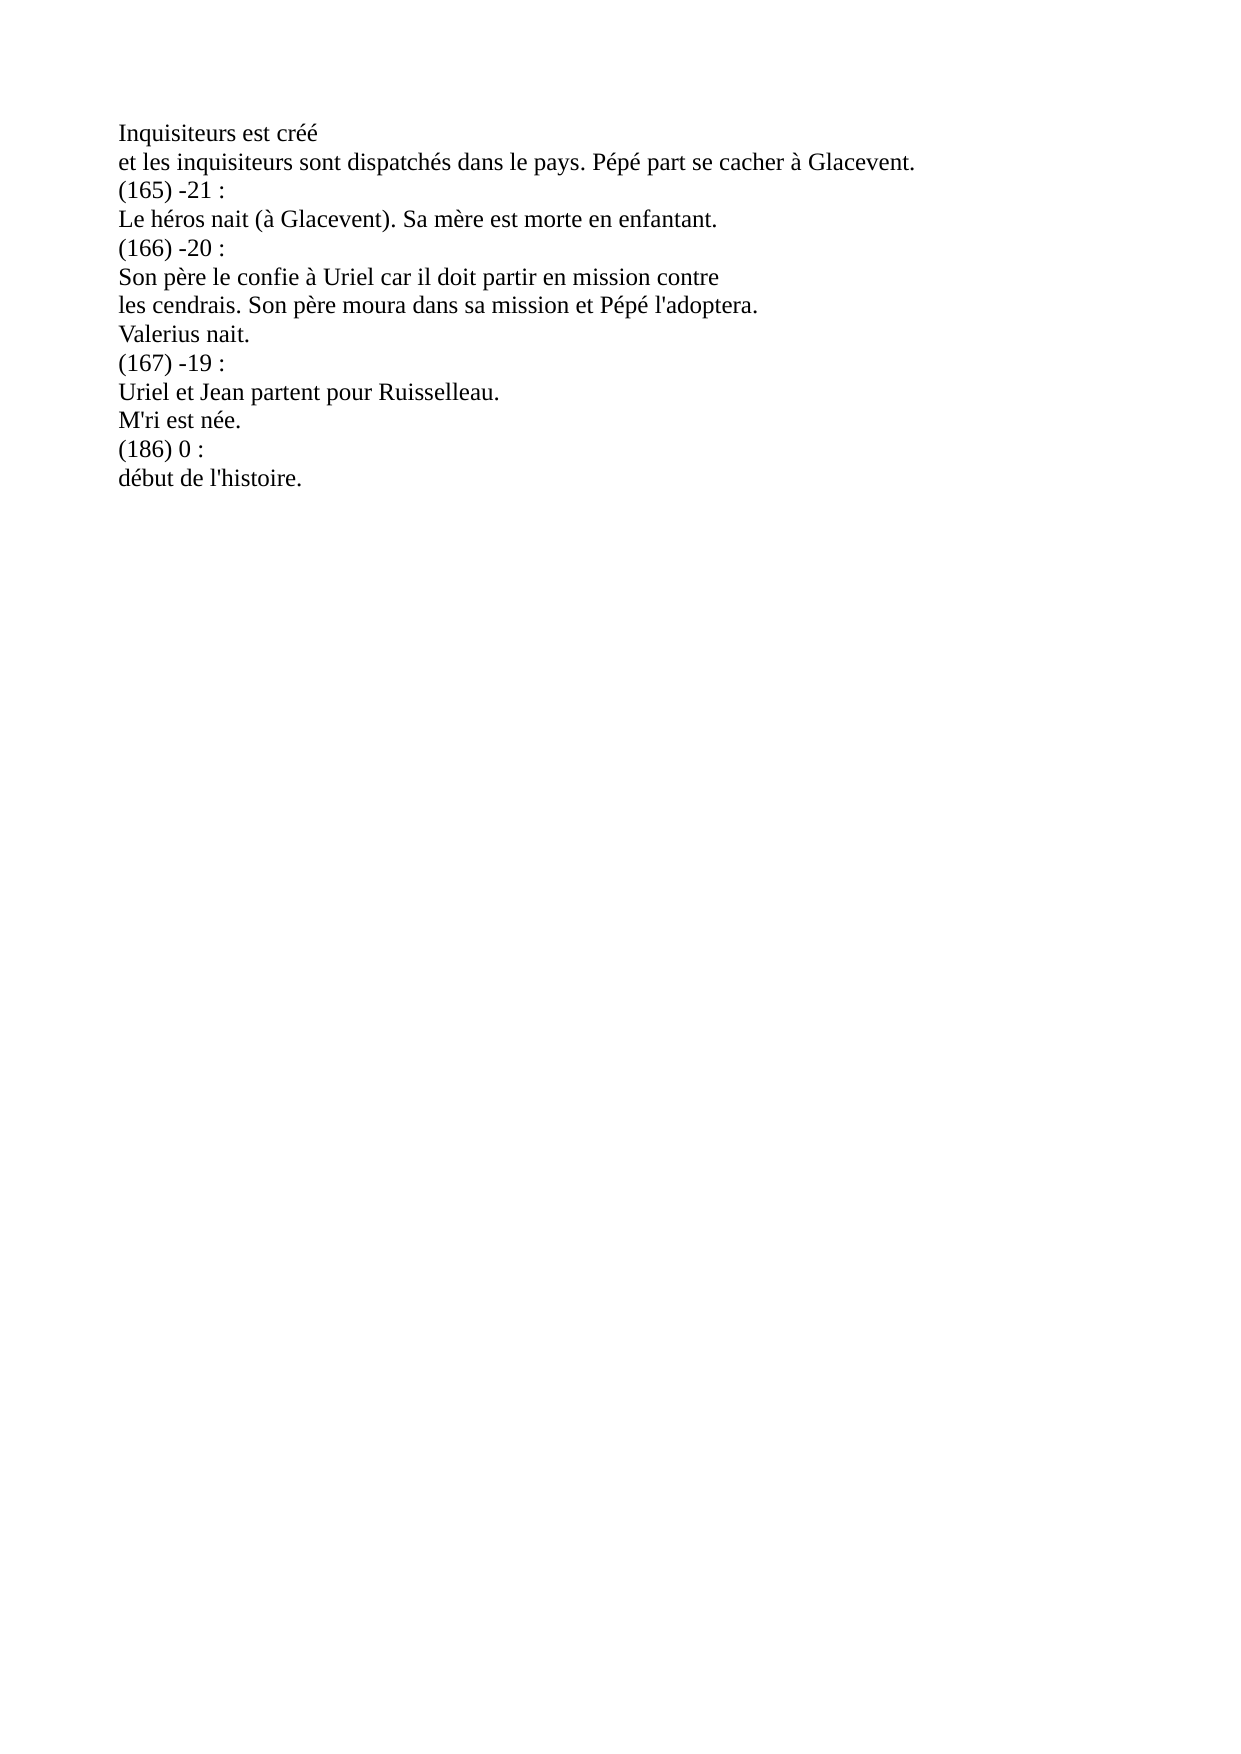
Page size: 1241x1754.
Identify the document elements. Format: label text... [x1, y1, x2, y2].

text début de l'histoire. [118, 463, 1122, 492]
text Inquisiteurs est créé [118, 118, 1122, 147]
text Uriel et Jean partent pour Ruisselleau. [118, 377, 1122, 406]
text Son père le confie à Uriel car il doit partir en mission contre [118, 262, 1122, 291]
text M'ri est née. [118, 406, 1122, 434]
text Valerius nait. [118, 319, 1122, 348]
text (186) 0 : [118, 434, 1122, 463]
text (167) -19 : [118, 348, 1122, 377]
text Le héros nait (à Glacevent). Sa mère est morte en enfantant. [118, 204, 1122, 233]
text (166) -20 : [118, 233, 1122, 262]
text (165) -21 : [118, 176, 1122, 204]
text et les inquisiteurs sont dispatchés dans le pays. Pépé part se cacher à Glacevent. [118, 147, 1122, 176]
text les cendrais. Son père moura dans sa mission et Pépé l'adoptera. [118, 291, 1122, 319]
